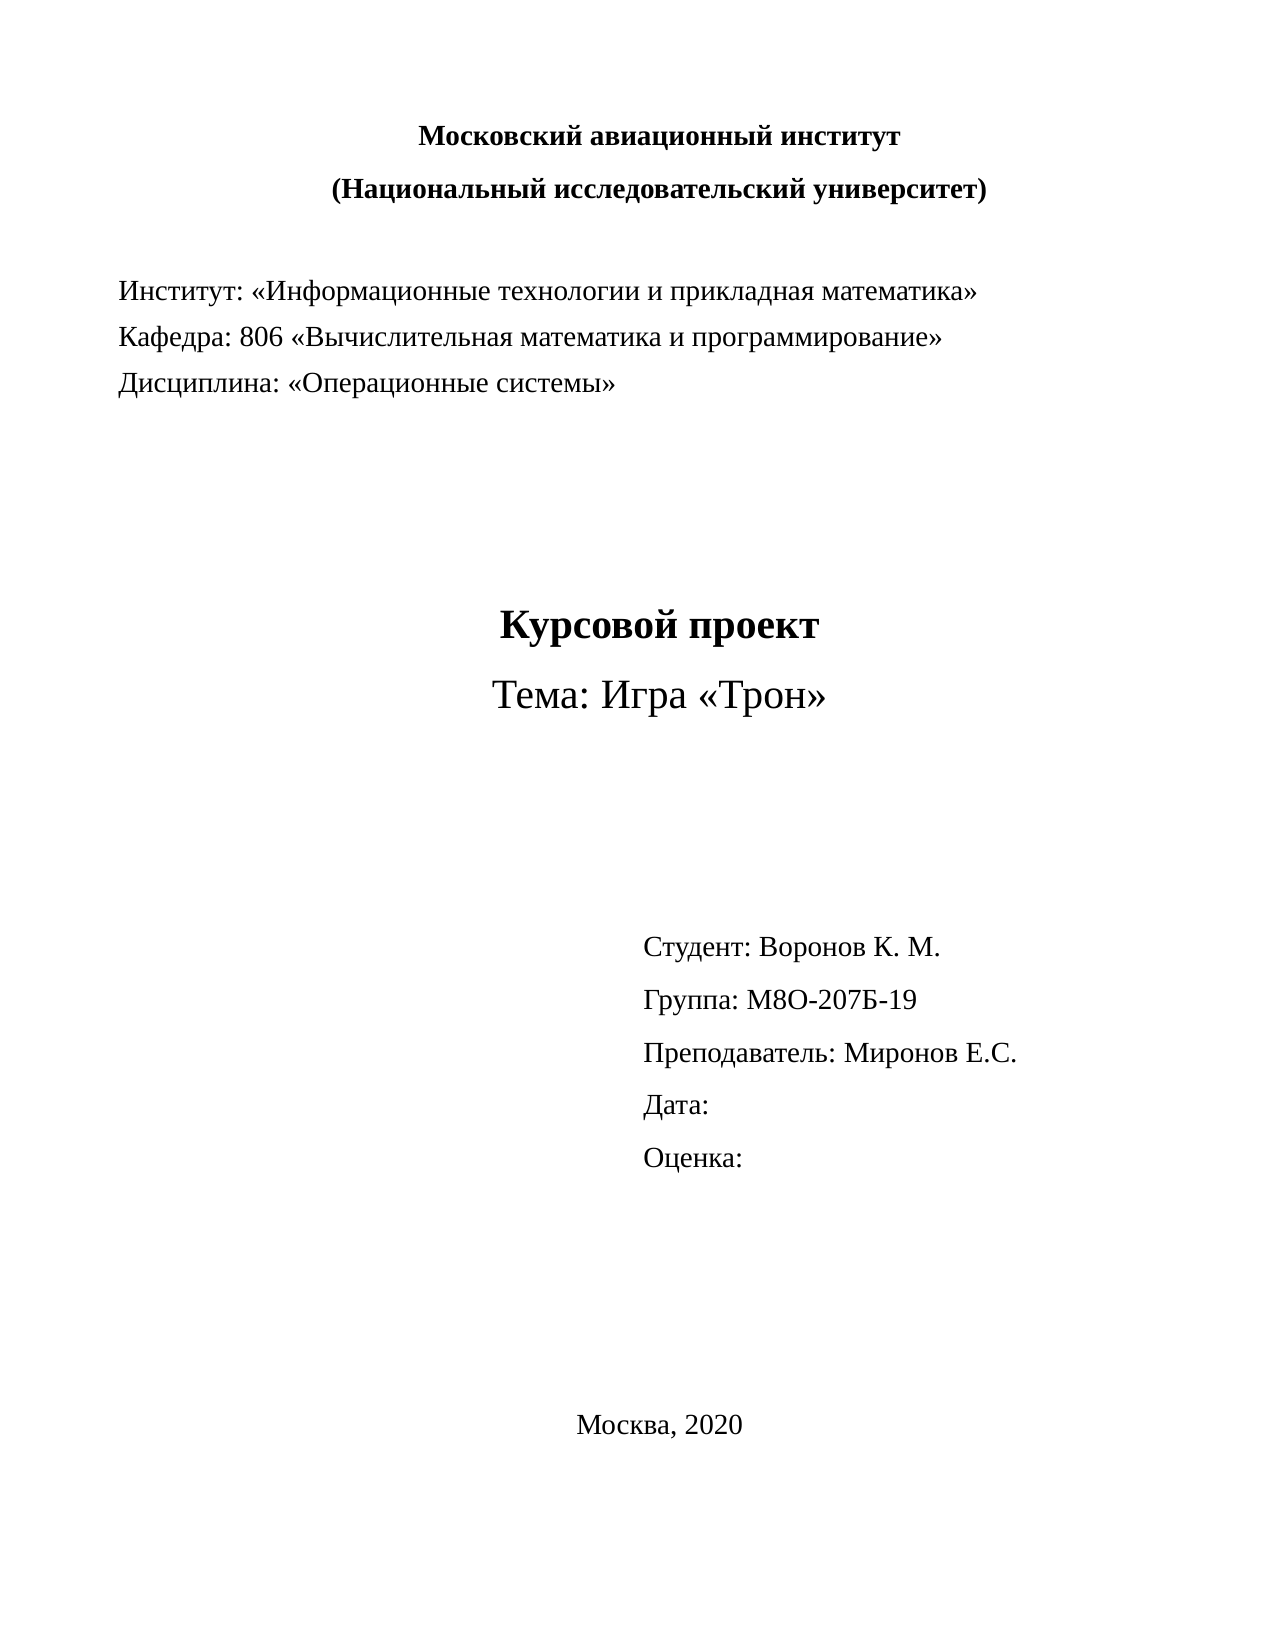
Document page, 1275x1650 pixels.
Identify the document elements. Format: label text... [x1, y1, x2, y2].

text (Национальный исследовательский университет) [118, 171, 1157, 204]
text Кафедра: 806 «Вычислительная математика и программирование» [118, 319, 1157, 352]
text Дисциплина: «Операционные системы» [118, 365, 1157, 399]
text Москва, 2020 [118, 1407, 1157, 1440]
text Дата: [635, 1087, 1157, 1121]
text Институт: «Информационные технологии и прикладная математика» [118, 273, 1157, 306]
text Преподаватель: Миронов Е.С. [635, 1035, 1157, 1068]
text Группа: М8О-207Б-19 [635, 982, 1157, 1016]
text Московский авиационный институт [118, 118, 1157, 152]
text Тема: Игра «Трон» [118, 669, 1157, 717]
text Студент: Воронов К. М. [635, 929, 1157, 963]
text Оценка: [635, 1140, 1157, 1174]
text Курсовой проект [118, 599, 1157, 647]
